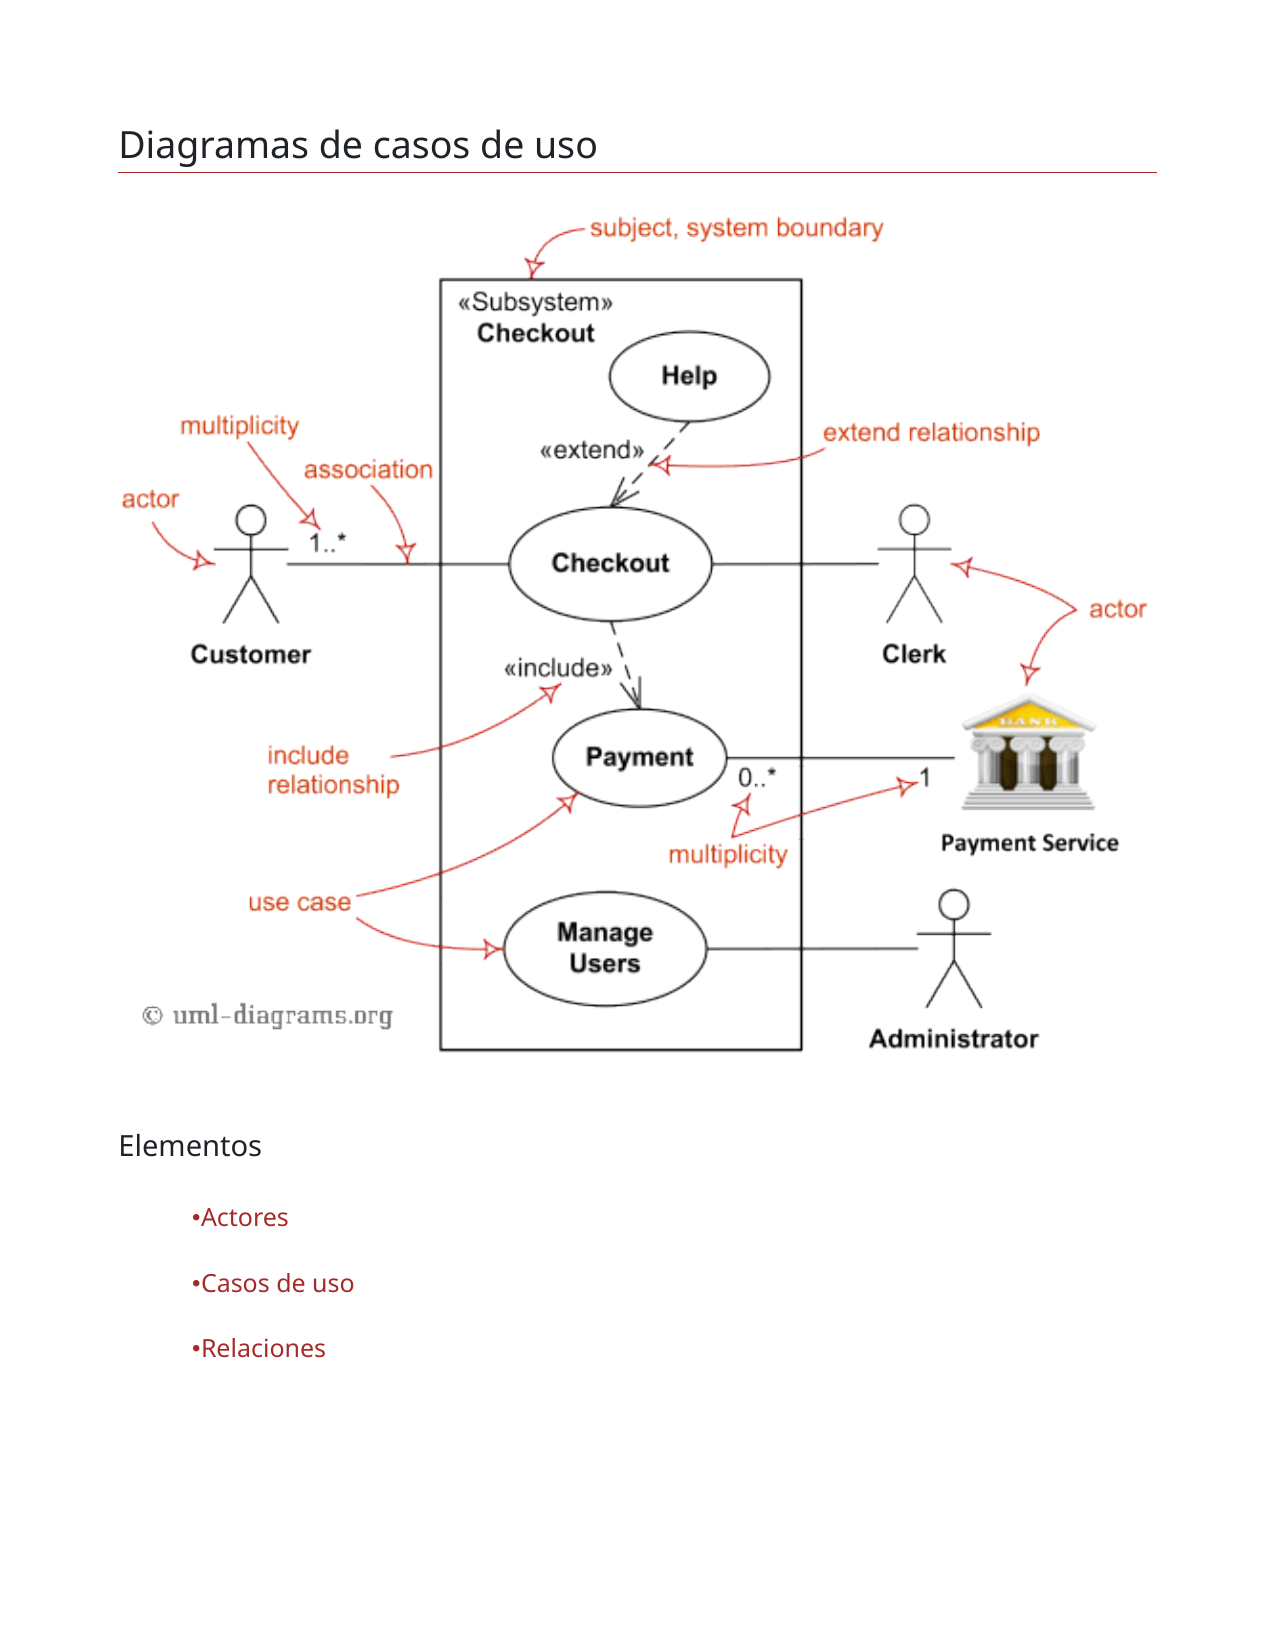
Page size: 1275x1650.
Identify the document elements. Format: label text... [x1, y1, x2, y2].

list Actores [118, 1199, 1157, 1233]
subtitle Elementos [118, 1125, 1157, 1164]
list Casos de uso [118, 1265, 1157, 1299]
list Relaciones [118, 1331, 1157, 1365]
subtitle Diagramas de casos de uso [118, 118, 1157, 172]
